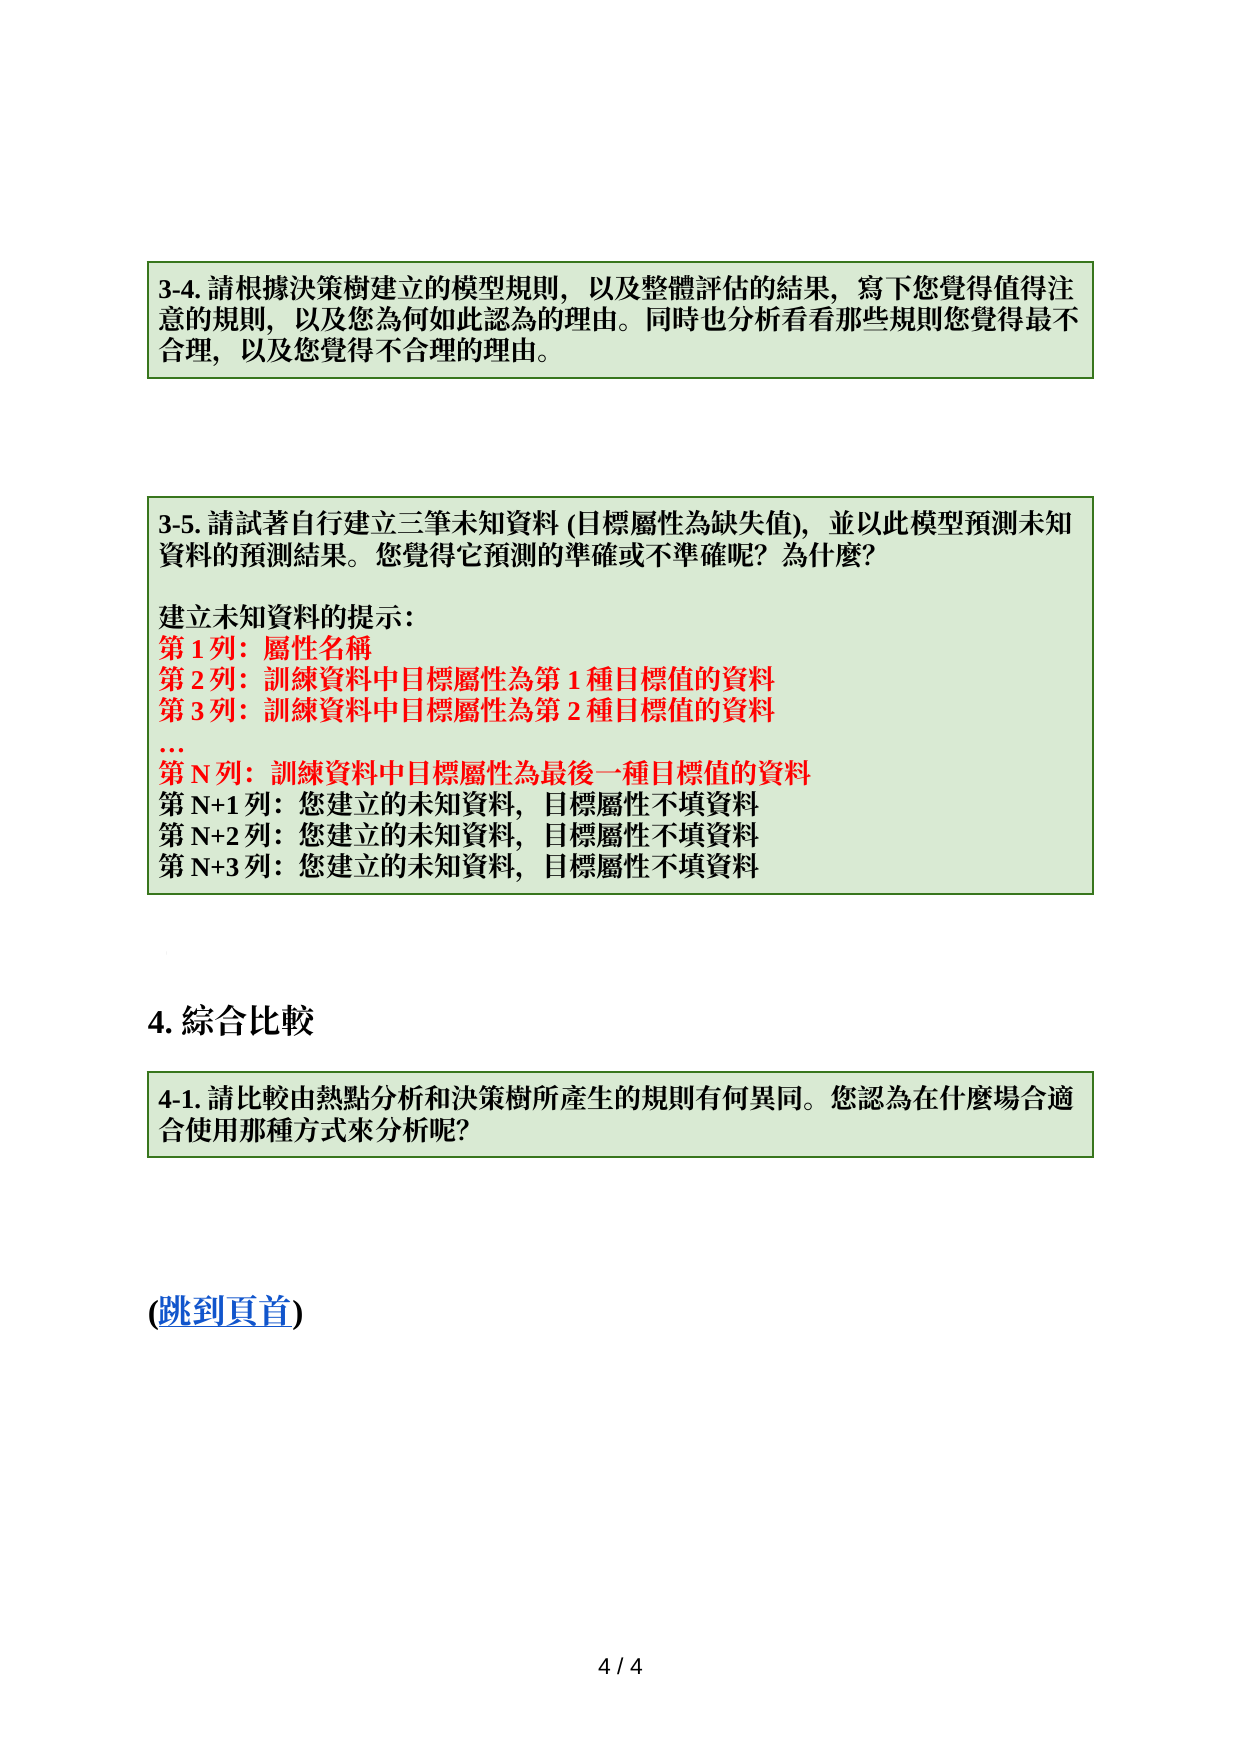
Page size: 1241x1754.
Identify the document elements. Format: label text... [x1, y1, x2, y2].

subtitle 4. 綜合比較 [148, 1002, 1093, 1041]
subtitle (跳到頁首) [148, 1292, 1093, 1331]
table_header 3-5. 請試著自行建立三筆未知資料 (目標屬性為缺失值)，並以此模型預測未知資料的預測結果。您覺得它預測的準確或不準確呢？為什麼？ 建立未知資料的提示： 第1列：屬性名稱 第2列：訓練資料中目標屬性為第1種目標值的資料 第3列：訓練資料中目標屬性為第2種目標值的資料 … 第N列：訓練資料中目標屬性為最後一種目標值的資料 第N+1列：您建立的未知資料，目標屬性不填資料 第N+2列：您建立的未知資料，目標屬性不填資料 第N+3列：您建立的未知資料，目標屬性不填資料 [149, 498, 1092, 893]
table_header 3-4. 請根據決策樹建立的模型規則，以及整體評估的結果，寫下您覺得值得注意的規則，以及您為何如此認為的理由。同時也分析看看那些規則您覺得最不合理，以及您覺得不合理的理由。 [149, 263, 1092, 377]
table_header 4-1. 請比較由熱點分析和決策樹所產生的規則有何異同。您認為在什麼場合適合使用那種方式來分析呢？ [149, 1073, 1092, 1156]
